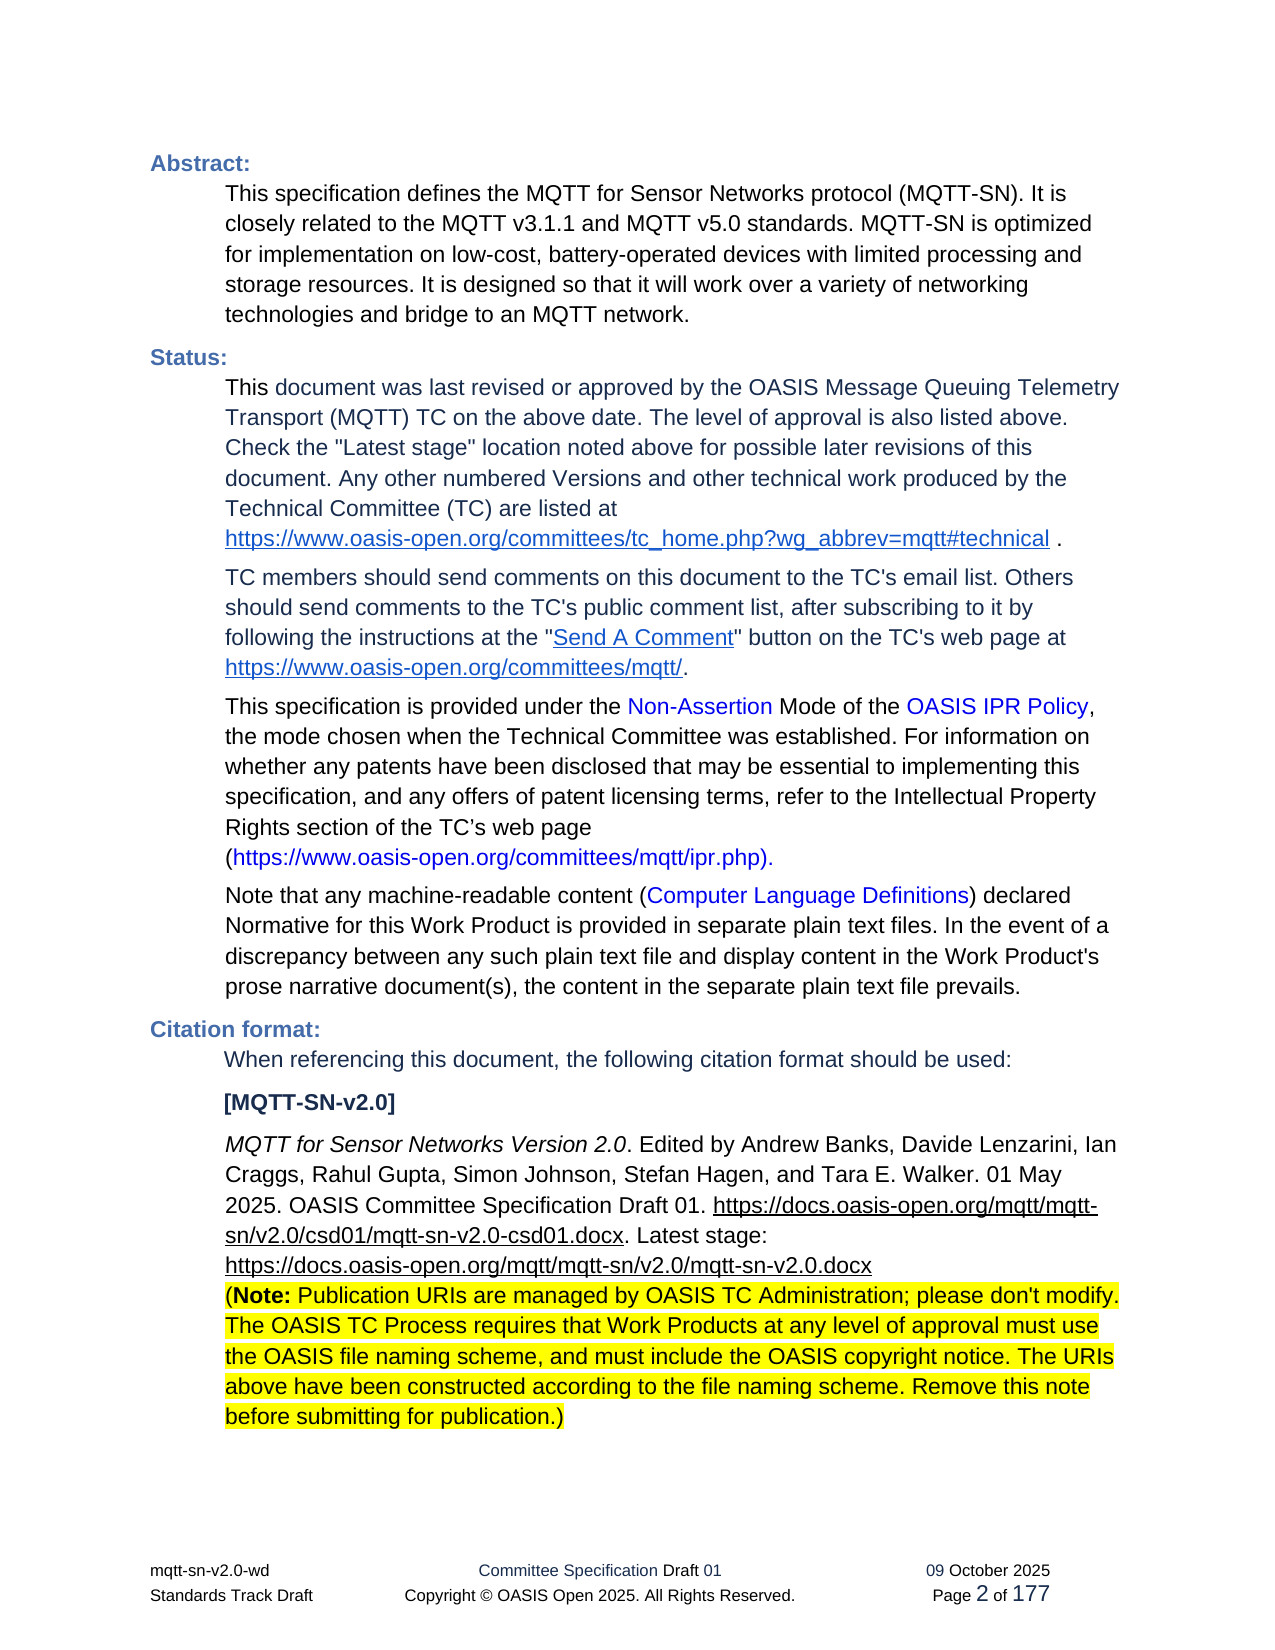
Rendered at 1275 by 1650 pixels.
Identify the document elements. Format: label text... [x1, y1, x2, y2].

text (Note: Publication URIs are managed by OASIS TC Administration; please don't modify. The OASIS TC Process requires that Work Products at any level of approval must use the OASIS file naming scheme, and must include the OASIS copyright notice. The URIs above have been constructed according to the file naming scheme. Remove this note before submitting for publication.) [225, 1282, 1125, 1429]
text Abstract: [150, 150, 1125, 176]
text This specification is provided under the Non-Assertion Mode of the OASIS IPR Policy, the mode chosen when the Technical Committee was established. For information on whether any patents have been disclosed that may be essential to implementing this specification, and any offers of patent licensing terms, refer to the Intellectual Property Rights section of the TC’s web page (https://www.oasis-open.org/committees/mqtt/ipr.php). [225, 693, 1125, 870]
text TC members should send comments on this document to the TC's email list. Others should send comments to the TC's public comment list, after subscribing to it by following the instructions at the "Send A Comment" button on the TC's web page at https://www.oasis-open.org/committees/mqtt/. [225, 563, 1125, 681]
text Note that any machine-readable content (Computer Language Definitions) declared Normative for this Work Product is provided in separate plain text files. In the event of a discrepancy between any such plain text file and display content in the Work Product's prose narrative document(s), the content in the separate plain text file prevails. [225, 882, 1125, 999]
text This specification defines the MQTT for Sensor Networks protocol (MQTT-SN). It is closely related to the MQTT v3.1.1 and MQTT v5.0 standards. MQTT-SN is optimized for implementation on low-cost, battery-operated devices with limited processing and storage resources. It is designed so that it will work over a variety of networking technologies and bridge to an MQTT network. [225, 180, 1125, 327]
text When referencing this document, the following citation format should be used: [223, 1046, 1124, 1072]
text Citation format: [150, 1016, 1125, 1042]
text MQTT for Sensor Networks Version 2.0. Edited by Andrew Banks, Davide Lenzarini, Ian Craggs, Rahul Gupta, Simon Johnson, Stefan Hagen, and Tara E. Walker. 01 May 2025. OASIS Committee Specification Draft 01. https://docs.oasis-open.org/mqtt/mqtt-sn/v2.0/csd01/mqtt-sn-v2.0-csd01.docx. Latest stage: https://docs.oasis-open.org/mqtt/mqtt-sn/v2.0/mqtt-sn-v2.0.docx [225, 1131, 1125, 1278]
text Status: [150, 344, 1125, 370]
text [MQTT-SN-v2.0] [223, 1088, 1124, 1115]
text This document was last revised or approved by the OASIS Message Queuing Telemetry Transport (MQTT) TC on the above date. The level of approval is also listed above. Check the "Latest stage" location noted above for possible later revisions of this document. Any other numbered Versions and other technical work produced by the Technical Committee (TC) are listed at https://www.oasis-open.org/committees/tc_home.php?wg_abbrev=mqtt#technical . [225, 374, 1125, 551]
